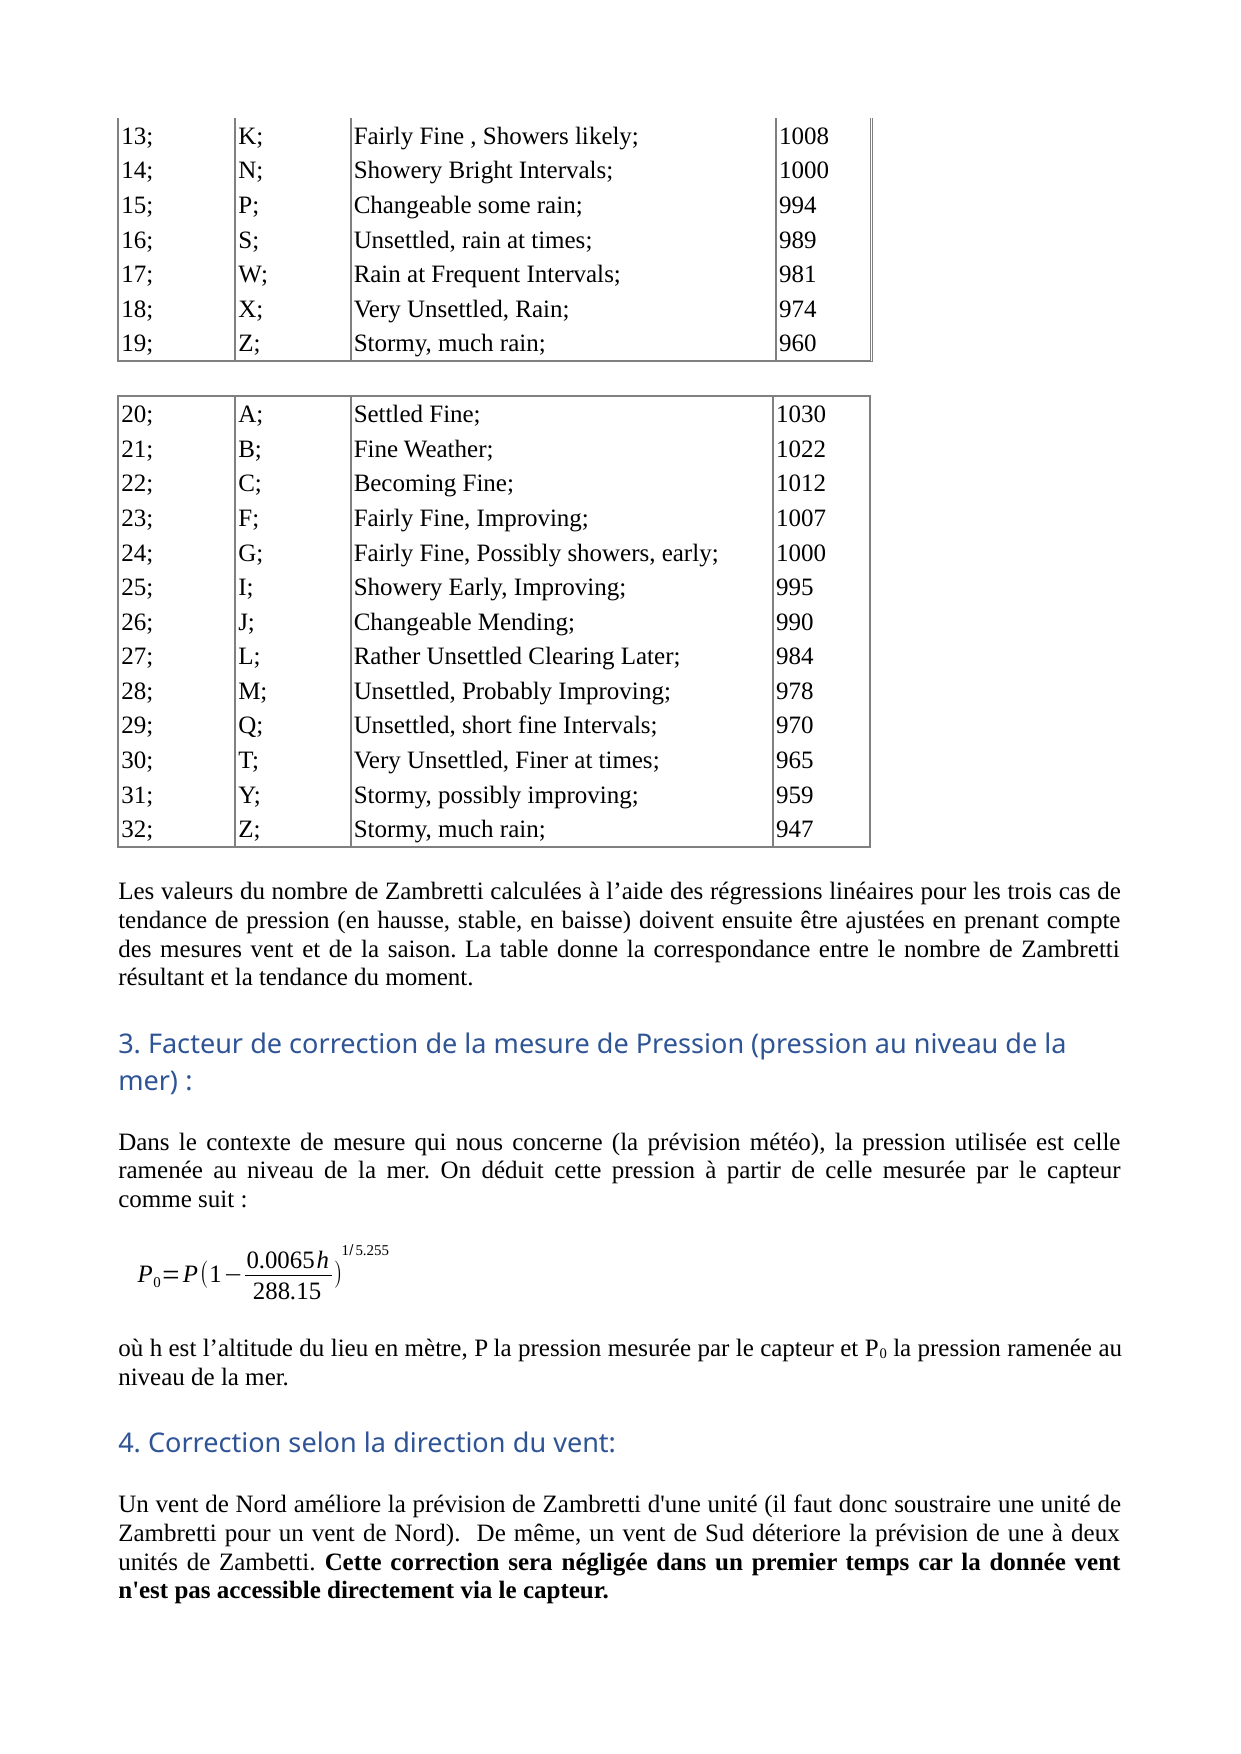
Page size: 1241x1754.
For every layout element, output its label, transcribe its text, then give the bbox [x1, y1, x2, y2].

table_cell 23; [119, 500, 234, 535]
table_cell 22; [119, 466, 234, 500]
table_cell Becoming Fine; [352, 466, 772, 500]
table_cell 17; [119, 256, 234, 291]
table_cell 13; [119, 118, 234, 153]
table_cell Fairly Fine , Showers likely; [352, 118, 775, 153]
table_cell Z; [236, 811, 350, 846]
table_cell 28; [119, 673, 234, 708]
table_cell 1022 [774, 431, 869, 466]
text où h est l’altitude du lieu en mètre, P la pression mesurée par le capteur et P0 la pression ramenée au niveau de la mer. [118, 1333, 1122, 1391]
table_cell M; [236, 673, 350, 708]
table_cell Z; [236, 326, 350, 360]
table_cell 989 [777, 222, 870, 256]
table_cell Very Unsettled, Finer at times; [352, 742, 772, 777]
table_cell Rain at Frequent Intervals; [352, 256, 775, 291]
table_cell P; [236, 187, 350, 222]
table_cell 947 [774, 811, 869, 846]
text Les valeurs du nombre de Zambretti calculées à l’aide des régressions linéaires pour les trois cas de tendance de pression (en hausse, stable, en baisse) doivent ensuite être ajustées en prenant compte des mesures vent et de la saison. La table donne la correspondance entre le nombre de Zambretti résultant et la tendance du moment. [118, 876, 1122, 991]
table_cell 18; [119, 291, 234, 326]
table_cell 32; [119, 811, 234, 846]
table_cell 31; [119, 777, 234, 811]
table_cell 981 [777, 256, 870, 291]
table_cell 974 [777, 291, 870, 326]
table_cell N; [236, 153, 350, 187]
table_header 20; [119, 397, 234, 431]
table_cell Fine Weather; [352, 431, 772, 466]
table_cell Stormy, possibly improving; [352, 777, 772, 811]
table_cell 984 [774, 639, 869, 673]
table_cell 1007 [774, 500, 869, 535]
table_cell 994 [777, 187, 870, 222]
table_cell Unsettled, rain at times; [352, 222, 775, 256]
table_cell 21; [119, 431, 234, 466]
table_cell Y; [236, 777, 350, 811]
table_cell S; [236, 222, 350, 256]
table_header Settled Fine; [352, 397, 772, 431]
table_cell Unsettled, Probably Improving; [352, 673, 772, 708]
table_cell 1000 [777, 153, 870, 187]
table_cell 16; [119, 222, 234, 256]
table_cell 15; [119, 187, 234, 222]
table_cell C; [236, 466, 350, 500]
table_cell W; [236, 256, 350, 291]
table_cell 25; [119, 569, 234, 604]
text Un vent de Nord améliore la prévision de Zambretti d'une unité (il faut donc soustraire une unité de Zambretti pour un vent de Nord). De même, un vent de Sud déteriore la prévision de une à deux unités de Zambetti. Cette correction sera négligée dans un premier temps car la donnée vent n'est pas accessible directement via le capteur. [118, 1489, 1122, 1604]
table_cell Q; [236, 708, 350, 742]
table_cell L; [236, 639, 350, 673]
table_cell Stormy, much rain; [352, 811, 772, 846]
table_cell Showery Early, Improving; [352, 569, 772, 604]
table_cell 960 [777, 326, 870, 360]
table_cell 27; [119, 639, 234, 673]
table_cell 970 [774, 708, 869, 742]
subtitle 4. Correction selon la direction du vent: [118, 1423, 1122, 1460]
table_cell 995 [774, 569, 869, 604]
table_cell 965 [774, 742, 869, 777]
table_cell 959 [774, 777, 869, 811]
subtitle 3. Facteur de correction de la mesure de Pression (pression au niveau de la mer) : [118, 1024, 1122, 1098]
table_cell Changeable Mending; [352, 604, 772, 638]
table_cell K; [236, 118, 350, 153]
table_cell 978 [774, 673, 869, 708]
table_cell Stormy, much rain; [352, 326, 775, 360]
table_cell 30; [119, 742, 234, 777]
table_cell F; [236, 500, 350, 535]
table_cell Changeable some rain; [352, 187, 775, 222]
table_header 1030 [774, 397, 869, 431]
table_cell Unsettled, short fine Intervals; [352, 708, 772, 742]
table_cell B; [236, 431, 350, 466]
table_cell 24; [119, 535, 234, 569]
table_cell 14; [119, 153, 234, 187]
table_cell 29; [119, 708, 234, 742]
table_cell Fairly Fine, Improving; [352, 500, 772, 535]
table_cell J; [236, 604, 350, 638]
table_cell Showery Bright Intervals; [352, 153, 775, 187]
table_cell 26; [119, 604, 234, 638]
table_cell I; [236, 569, 350, 604]
table_cell Fairly Fine, Possibly showers, early; [352, 535, 772, 569]
table_cell T; [236, 742, 350, 777]
table_cell 19; [119, 326, 234, 360]
table_cell 1000 [774, 535, 869, 569]
text Dans le contexte de mesure qui nous concerne (la prévision météo), la pression utilisée est celle ramenée au niveau de la mer. On déduit cette pression à partir de celle mesurée par le capteur comme suit : [118, 1127, 1122, 1213]
table_cell X; [236, 291, 350, 326]
table_cell 1008 [777, 118, 870, 153]
table_header A; [236, 397, 350, 431]
table_cell Very Unsettled, Rain; [352, 291, 775, 326]
table_cell 1012 [774, 466, 869, 500]
table_cell Rather Unsettled Clearing Later; [352, 639, 772, 673]
table_cell 990 [774, 604, 869, 638]
table_cell G; [236, 535, 350, 569]
